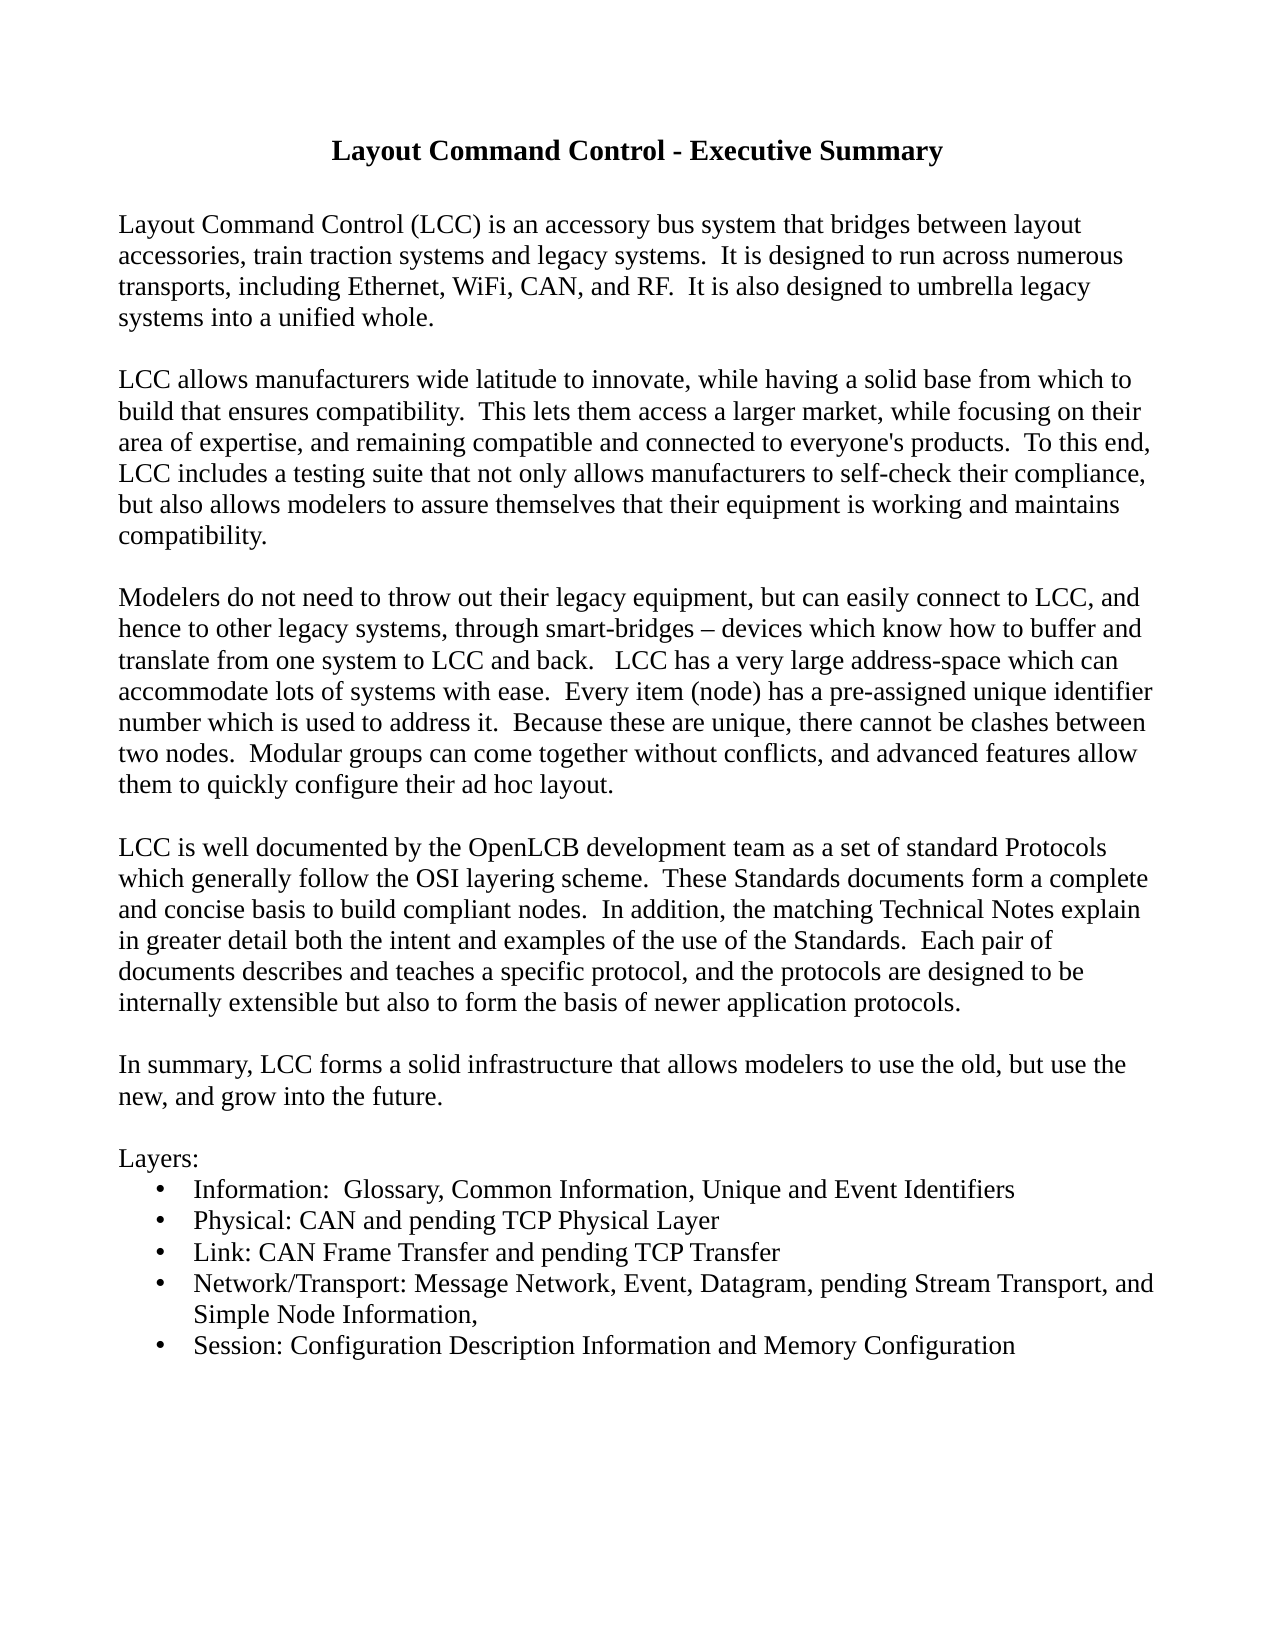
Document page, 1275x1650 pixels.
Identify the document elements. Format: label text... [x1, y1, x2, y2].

text Layers: [118, 1142, 1157, 1173]
text Modelers do not need to throw out their legacy equipment, but can easily connect to LCC, and hence to other legacy systems, through smart-bridges – devices which know how to buffer and translate from one system to LCC and back. LCC has a very large address-space which can accommodate lots of systems with ease. Every item (node) has a pre-assigned unique identifier number which is used to address it. Because these are unique, there cannot be clashes between two nodes. Modular groups can come together without conflicts, and advanced features allow them to quickly configure their ad hoc layout. [118, 581, 1157, 799]
list Physical: CAN and pending TCP Physical Layer [156, 1204, 1157, 1236]
list Link: CAN Frame Transfer and pending TCP Transfer [156, 1236, 1157, 1267]
list Information: Glossary, Common Information, Unique and Event Identifiers [156, 1173, 1157, 1204]
text Layout Command Control (LCC) is an accessory bus system that bridges between layout accessories, train traction systems and legacy systems. It is designed to run across numerous transports, including Ethernet, WiFi, CAN, and RF. It is also designed to umbrella legacy systems into a unified whole. [118, 208, 1157, 332]
text LCC is well documented by the OpenLCB development team as a set of standard Protocols which generally follow the OSI layering scheme. These Standards documents form a complete and concise basis to build compliant nodes. In addition, the matching Technical Notes explain in greater detail both the intent and examples of the use of the Standards. Each pair of documents describes and teaches a specific protocol, and the protocols are designed to be internally extensible but also to form the basis of newer application protocols. [118, 831, 1157, 1017]
text LCC allows manufacturers wide latitude to innovate, while having a solid base from which to build that ensures compatibility. This lets them access a larger market, while focusing on their area of expertise, and remaining compatible and connected to everyone's products. To this end, LCC includes a testing suite that not only allows manufacturers to self-check their compliance, but also allows modelers to assure themselves that their equipment is working and maintains compatibility. [118, 363, 1157, 550]
list Session: Configuration Description Information and Memory Configuration [156, 1329, 1157, 1361]
text In summary, LCC forms a solid infrastructure that allows modelers to use the old, but use the new, and grow into the future. [118, 1049, 1157, 1111]
subtitle Layout Command Control - Executive Summary [118, 133, 1157, 166]
list Network/Transport: Message Network, Event, Datagram, pending Stream Transport, and Simple Node Information, [156, 1267, 1157, 1329]
